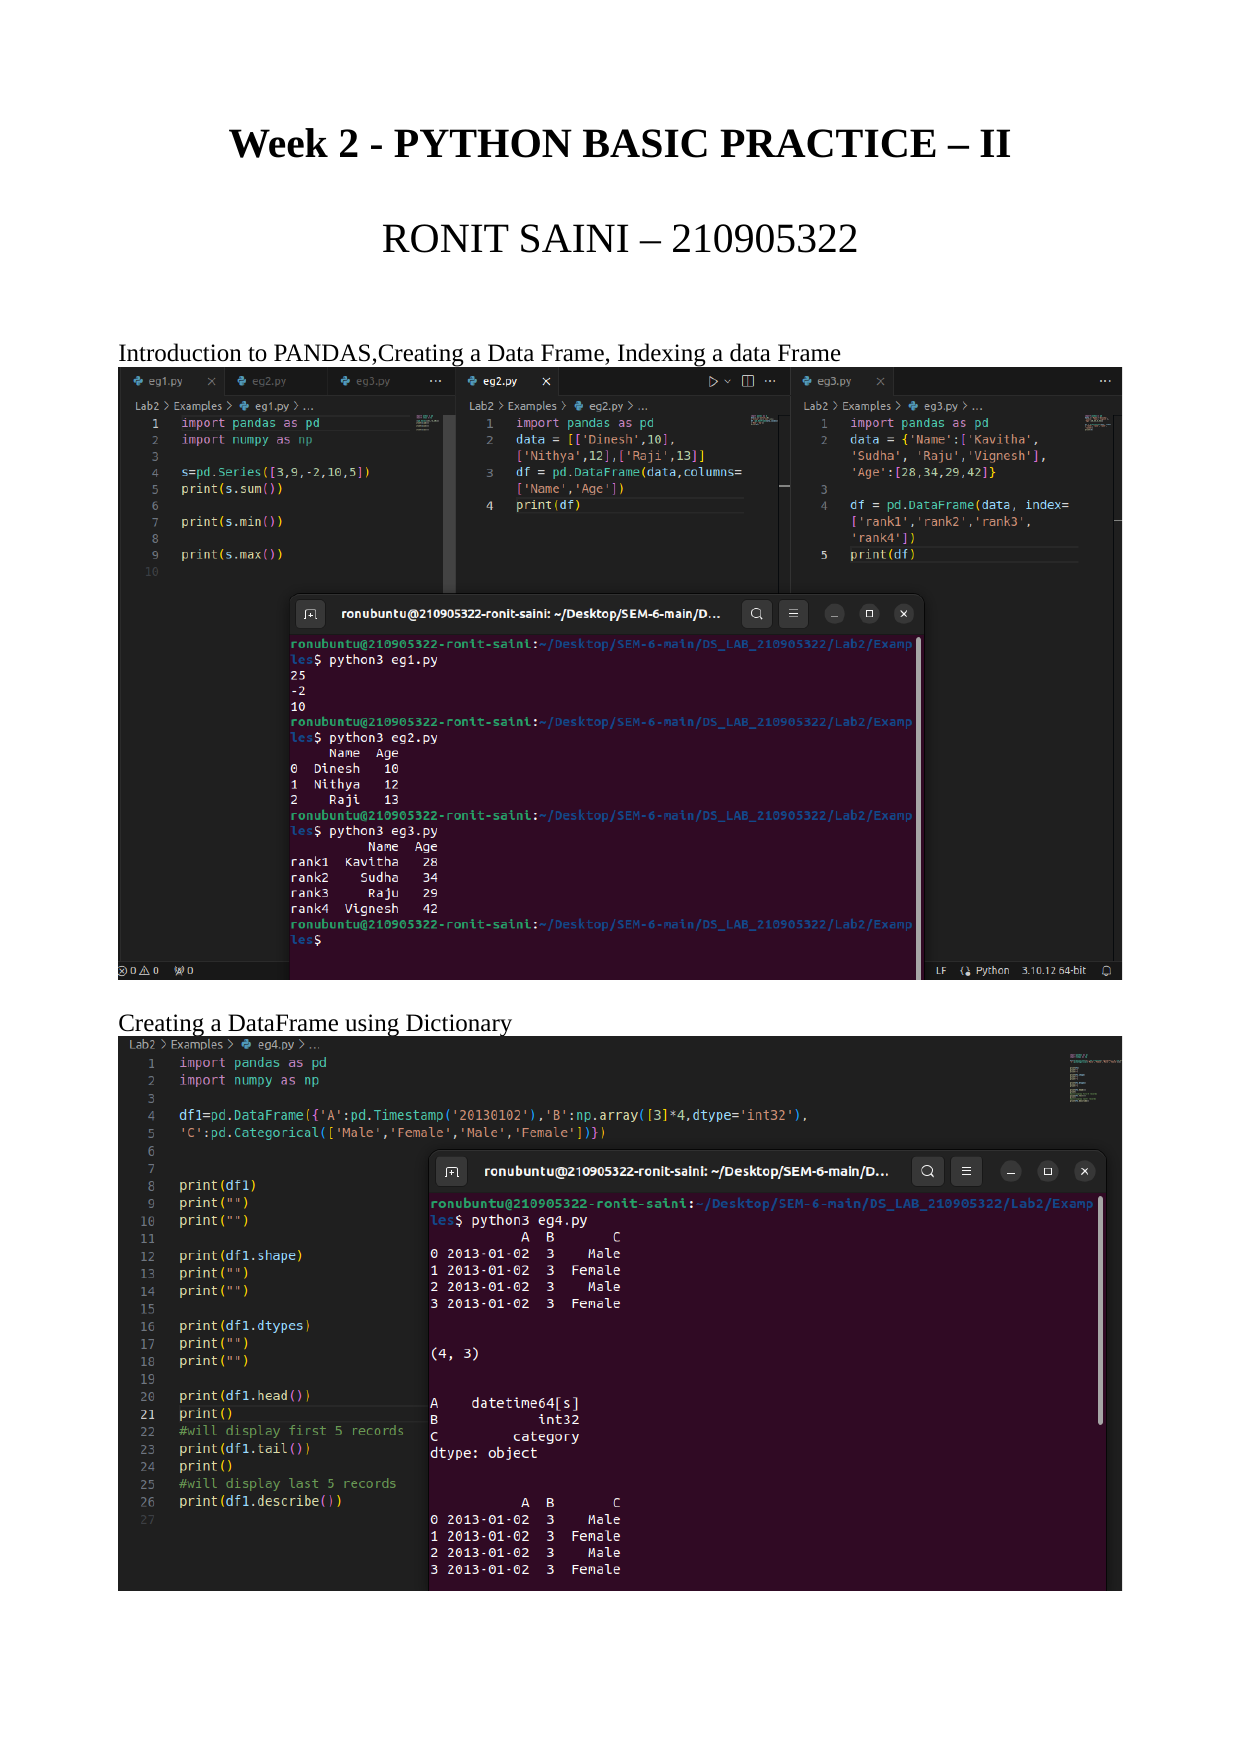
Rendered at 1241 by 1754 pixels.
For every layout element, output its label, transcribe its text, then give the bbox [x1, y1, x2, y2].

text Week 2 - PYTHON BASIC PRACTICE – II [118, 118, 1122, 166]
text Creating a DataFrame using Dictionary [118, 1008, 1122, 1036]
picture [118, 367, 1123, 980]
picture [118, 1036, 1123, 1591]
text Introduction to PANDAS,Creating a Data Frame, Indexing a data Frame [118, 338, 1122, 367]
text RONIT SAINI – 210905322 [118, 214, 1122, 262]
